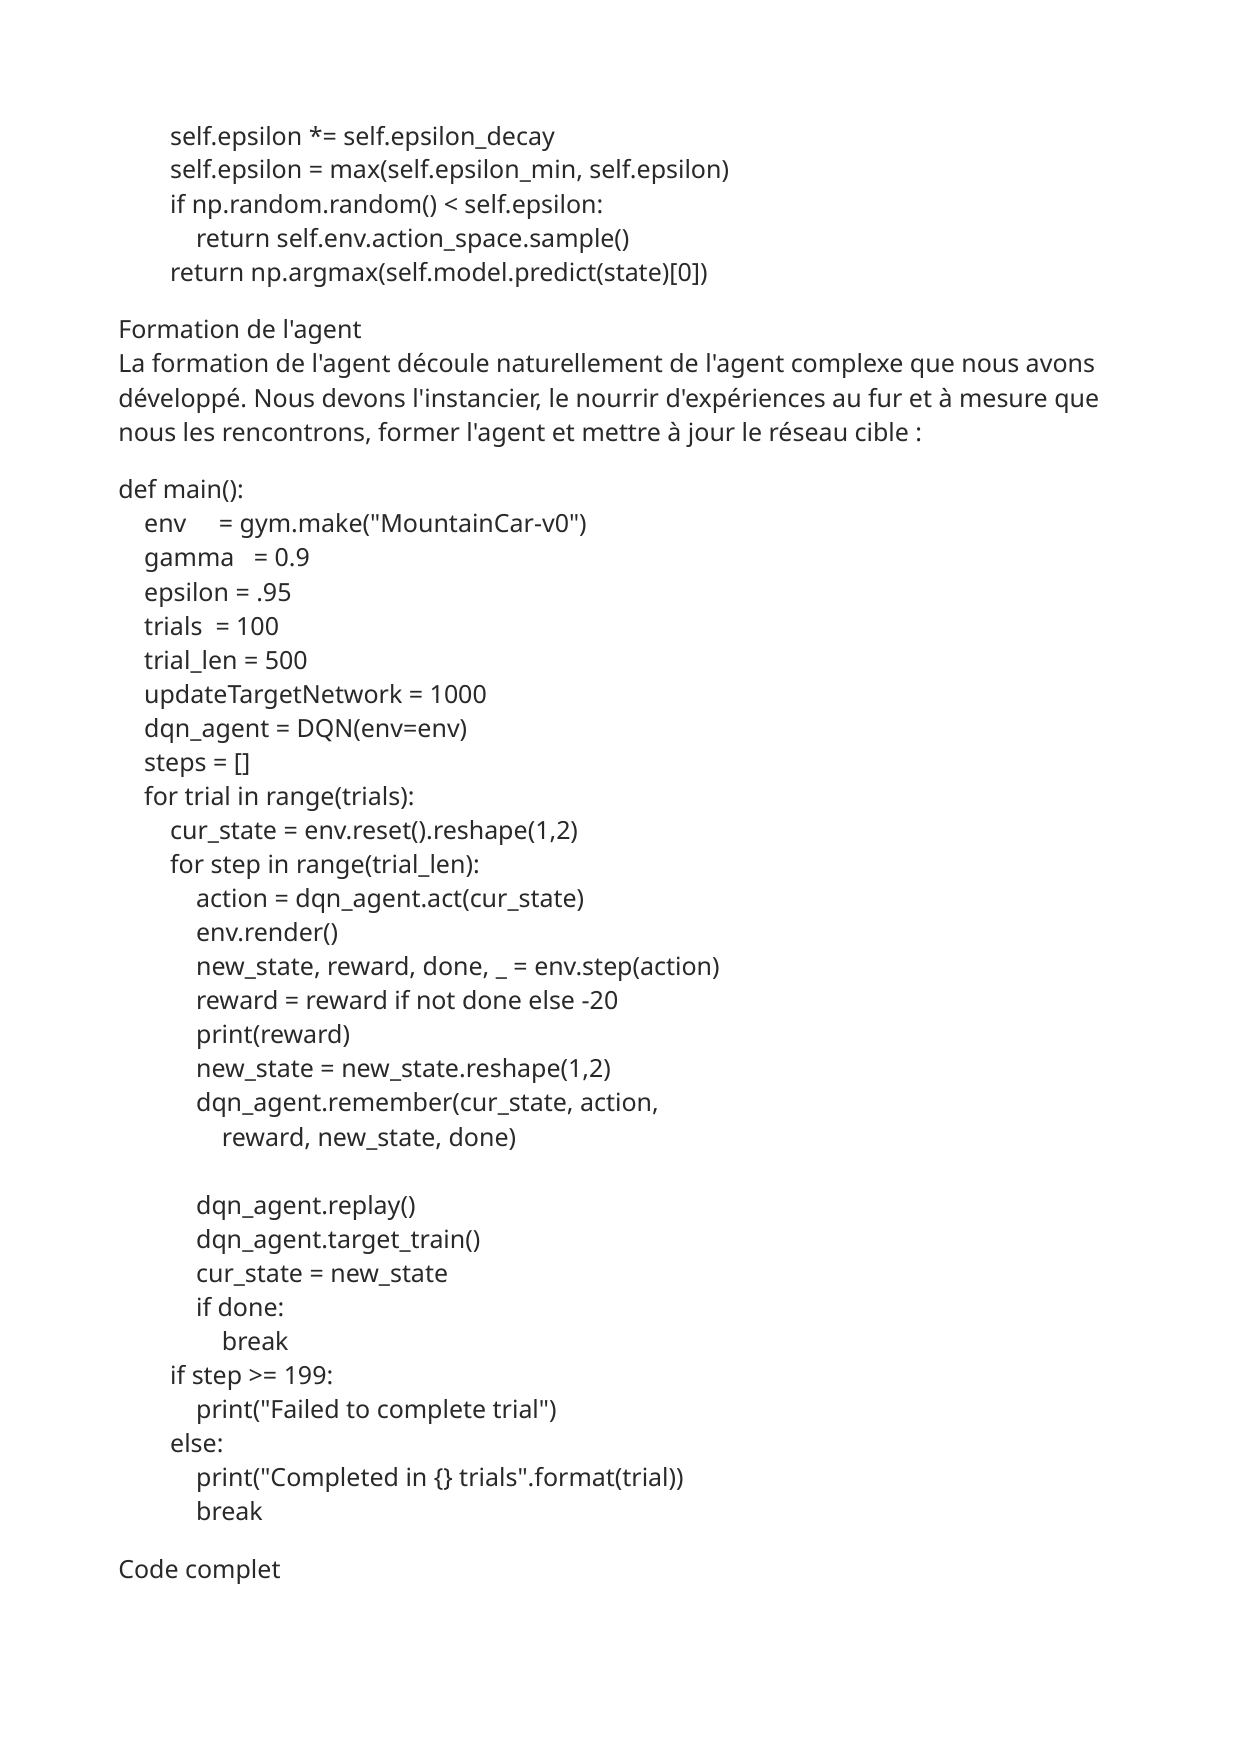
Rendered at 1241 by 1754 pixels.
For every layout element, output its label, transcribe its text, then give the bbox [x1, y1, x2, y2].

text new_state = new_state.reshape(1,2) [118, 1051, 1122, 1085]
text La formation de l'agent découle naturellement de l'agent complexe que nous avons développé. Nous devons l'instancier, le nourrir d'expériences au fur et à mesure que nous les rencontrons, former l'agent et mettre à jour le réseau cible : [118, 346, 1122, 448]
text Code complet [118, 1552, 1122, 1586]
text gamma = 0.9 [118, 540, 1122, 574]
text if step >= 199: [118, 1358, 1122, 1392]
text dqn_agent = DQN(env=env) [118, 710, 1122, 744]
text print(reward) [118, 1017, 1122, 1051]
text print("Failed to complete trial") [118, 1392, 1122, 1426]
text def main(): [118, 472, 1122, 506]
text reward, new_state, done) [118, 1119, 1122, 1153]
text self.epsilon = max(self.epsilon_min, self.epsilon) [118, 152, 1122, 186]
text if done: [118, 1289, 1122, 1323]
text return np.argmax(self.model.predict(state)[0]) [118, 254, 1122, 288]
text updateTargetNetwork = 1000 [118, 676, 1122, 710]
text trials = 100 [118, 608, 1122, 642]
text return self.env.action_space.sample() [118, 220, 1122, 254]
text break [118, 1323, 1122, 1358]
text for step in range(trial_len): [118, 847, 1122, 881]
text steps = [] [118, 744, 1122, 778]
text self.epsilon *= self.epsilon_decay [118, 118, 1122, 152]
text else: [118, 1426, 1122, 1460]
text cur_state = new_state [118, 1255, 1122, 1289]
text action = dqn_agent.act(cur_state) [118, 881, 1122, 915]
text trial_len = 500 [118, 642, 1122, 676]
text epsilon = .95 [118, 574, 1122, 608]
text dqn_agent.remember(cur_state, action, [118, 1085, 1122, 1119]
text Formation de l'agent [118, 312, 1122, 346]
text new_state, reward, done, _ = env.step(action) [118, 949, 1122, 983]
text reward = reward if not done else -20 [118, 983, 1122, 1017]
text cur_state = env.reset().reshape(1,2) [118, 813, 1122, 847]
text env.render() [118, 915, 1122, 949]
text if np.random.random() < self.epsilon: [118, 186, 1122, 220]
text for trial in range(trials): [118, 778, 1122, 813]
text break [118, 1494, 1122, 1528]
text print("Completed in {} trials".format(trial)) [118, 1460, 1122, 1494]
text dqn_agent.target_train() [118, 1221, 1122, 1255]
text env = gym.make("MountainCar-v0") [118, 506, 1122, 540]
text dqn_agent.replay() [118, 1187, 1122, 1221]
